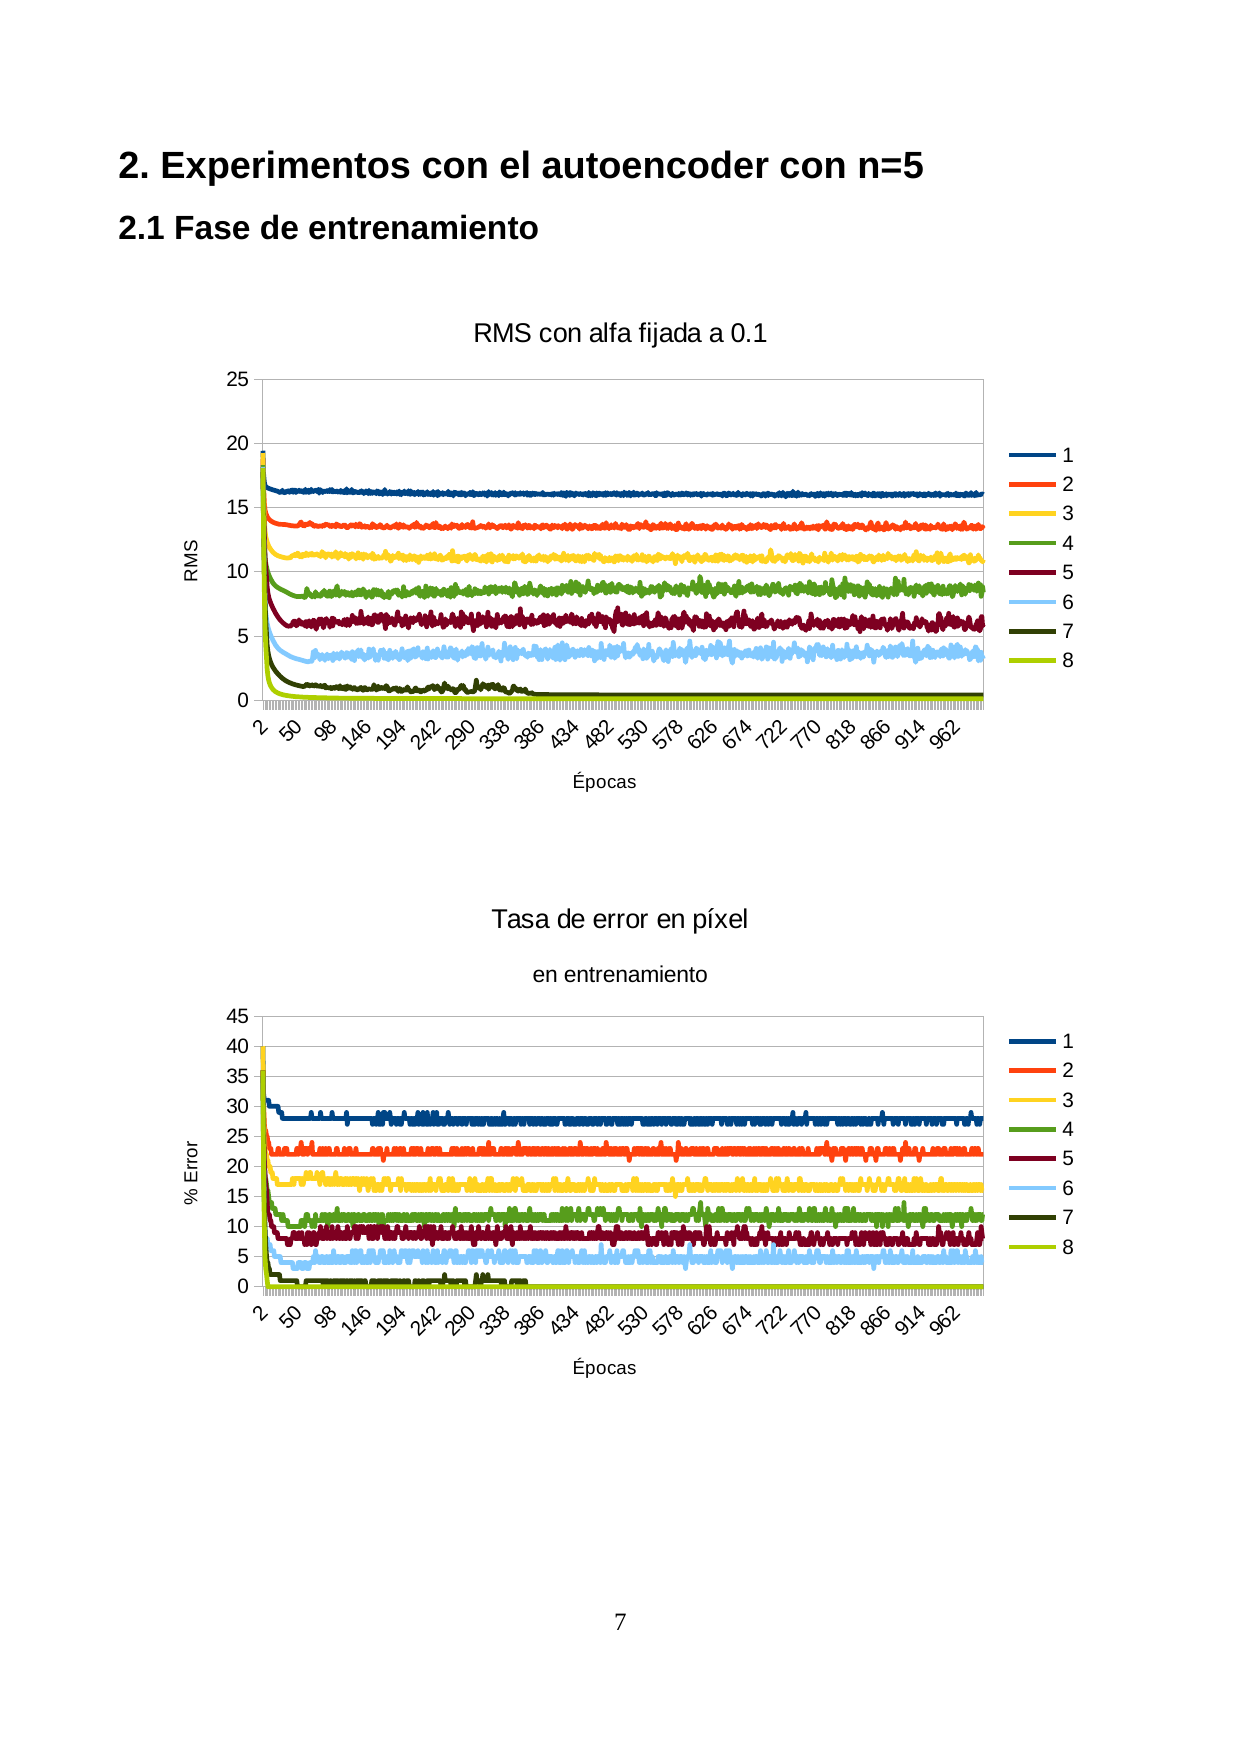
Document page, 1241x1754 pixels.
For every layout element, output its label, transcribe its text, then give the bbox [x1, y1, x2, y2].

subtitle 2.1 Fase de entrenamiento [118, 208, 1122, 246]
subtitle 2. Experimentos con el autoencoder con n=5 [118, 143, 1122, 187]
